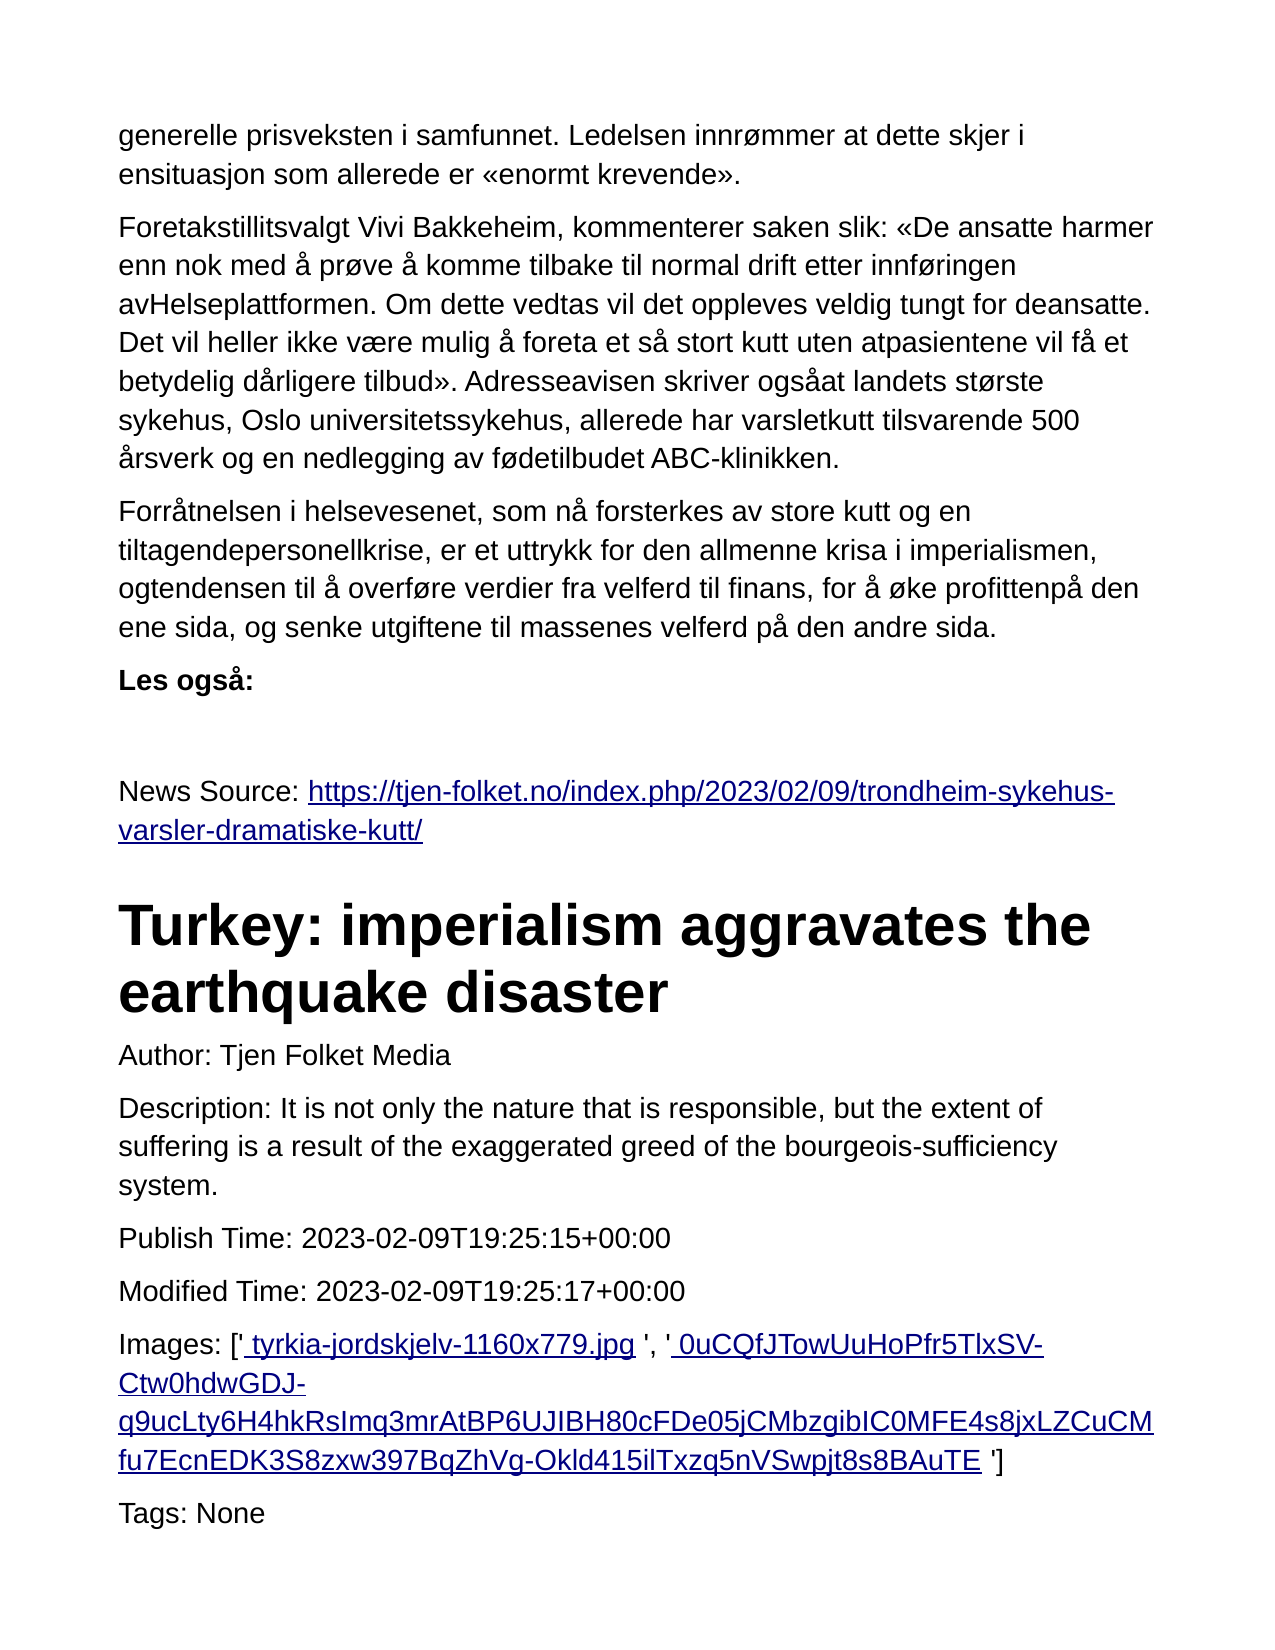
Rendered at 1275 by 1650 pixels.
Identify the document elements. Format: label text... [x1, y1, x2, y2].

text Modified Time: 2023-02-09T19:25:17+00:00 [118, 1274, 1157, 1308]
text Description: It is not only the nature that is responsible, but the extent of suffering is a result of the exaggerated greed of the bourgeois-sufficiency system. [118, 1091, 1157, 1201]
text folket.no/index.php/2023/02/03/krise-og-forratnelse-i-hele-helsevesenet/"> Krise og forråtnelse i hele helsevesenet Reference Drastic cuts on St. Olav: - We cannot continue such –Adressa.no [177, 716, 1098, 745]
text Tags: None [118, 1496, 1157, 1529]
text Foretakstillitsvalgt Vivi Bakkeheim, kommenterer saken slik: «De ansatte harmer enn nok med å prøve å komme tilbake til normal drift etter innføringen avHelseplattformen. Om dette vedtas vil det oppleves veldig tungt for deansatte. Det vil heller ikke være mulig å foreta et så stort kutt uten atpasientene vil få et betydelig dårligere tilbud». Adresseavisen skriver ogsåat landets største sykehus, Oslo universitetssykehus, allerede har varsletkutt tilsvarende 500 årsverk og en nedlegging av fødetilbudet ABC-klinikken. [118, 210, 1157, 474]
text Forråtnelsen i helsevesenet, som nå forsterkes av store kutt og en tiltagendepersonellkrise, er et uttrykk for den allmenne krisa i imperialismen, ogtendensen til å overføre verdier fra velferd til finans, for å øke profittenpå den ene sida, og senke utgiftene til massenes velferd på den andre sida. [118, 494, 1157, 643]
text generelle prisveksten i samfunnet. Ledelsen innrømmer at dette skjer i ensituasjon som allerede er «enormt krevende». [118, 118, 1157, 190]
text Images: [' tyrkia-jordskjelv-1160x779.jpg ', ' 0uCQfJTowUuHoPfr5TlxSV-Ctw0hdwGDJ-q9ucLty6H4hkRsImq3mrAtBP6UJIBH80cFDe05jCMbzgibIC0MFE4s8jxLZCuCMfu7EcnEDK3S8zxw397BqZhVg-Okld415ilTxzq5nVSwpjt8s8BAuTE '] [118, 1327, 1157, 1476]
text Publish Time: 2023-02-09T19:25:15+00:00 [118, 1221, 1157, 1254]
text Author: Tjen Folket Media [118, 1038, 1157, 1071]
text News Source: https://tjen-folket.no/index.php/2023/02/09/trondheim-sykehus-varsler-dramatiske-kutt/ [118, 774, 1157, 846]
subtitle Turkey: imperialism aggravates the earthquake disaster [118, 891, 1157, 1025]
text Les også: [118, 663, 1157, 696]
